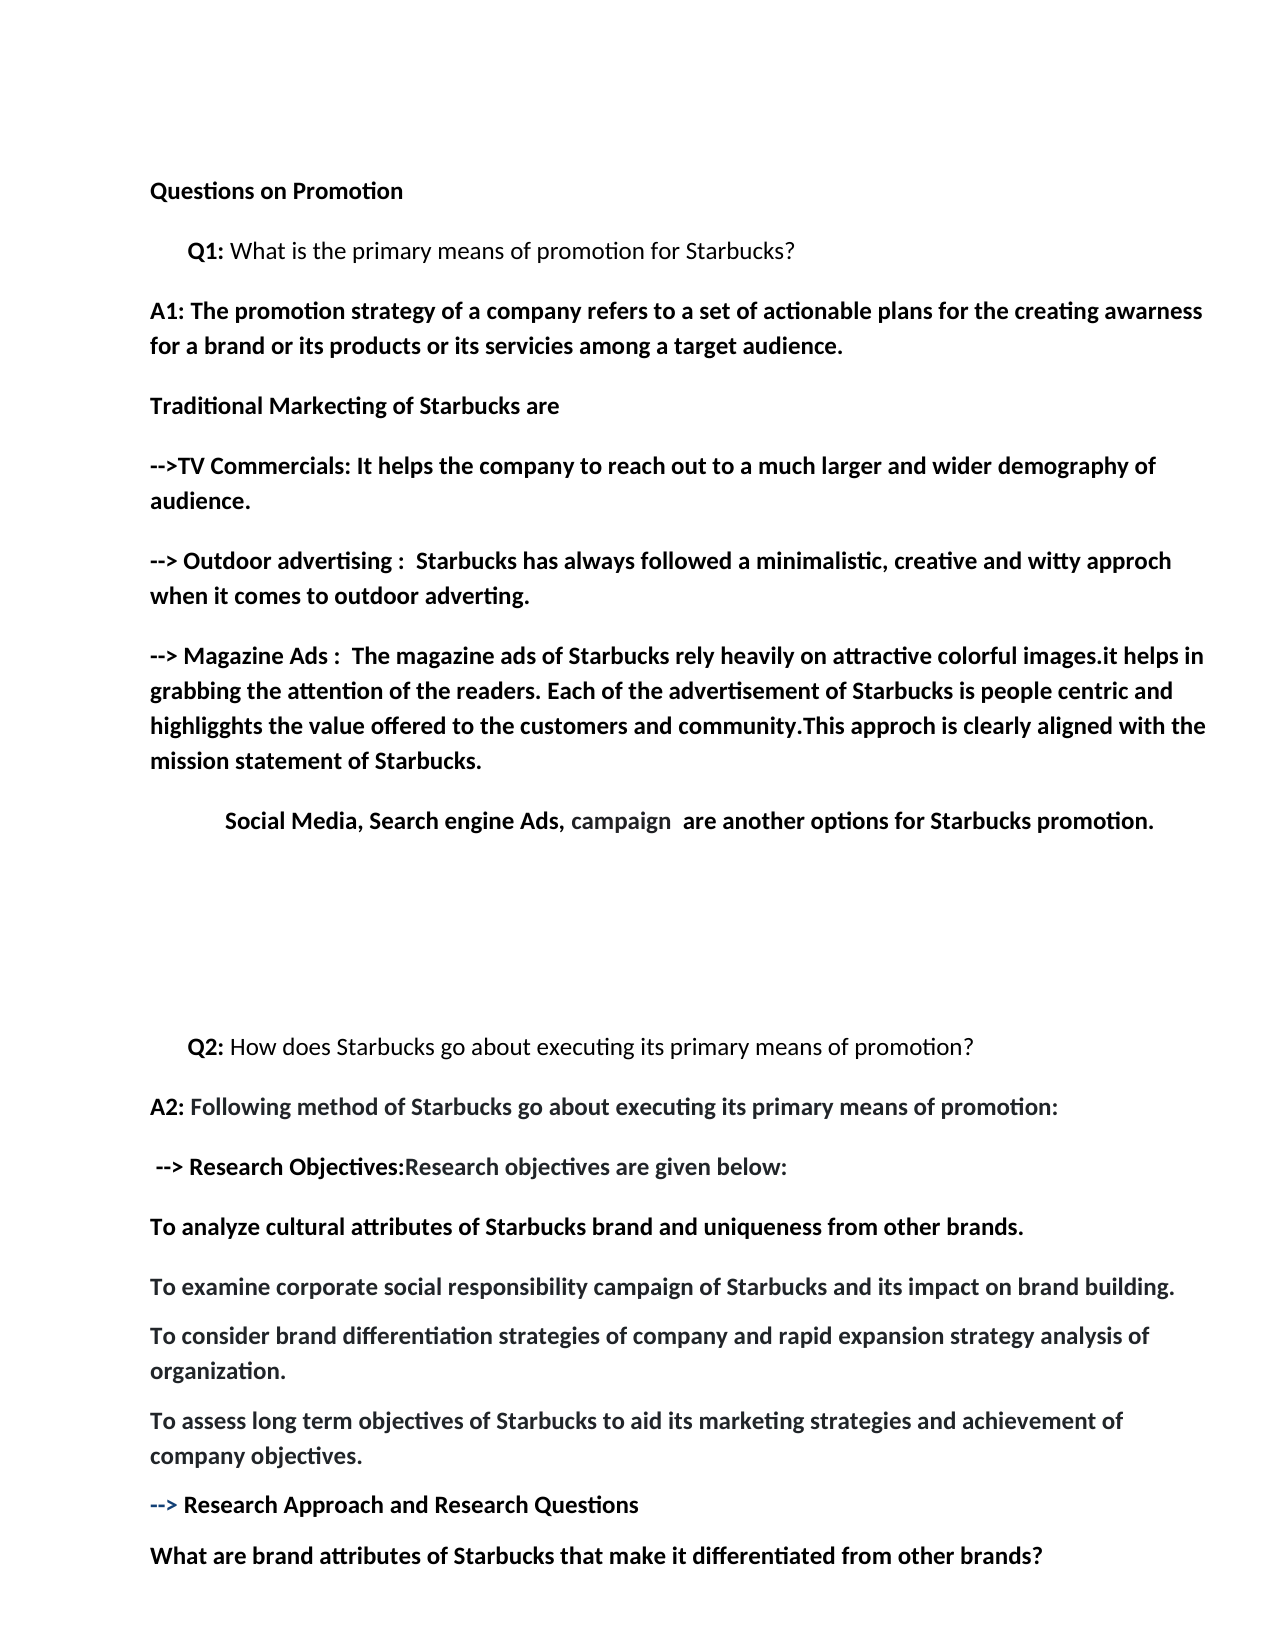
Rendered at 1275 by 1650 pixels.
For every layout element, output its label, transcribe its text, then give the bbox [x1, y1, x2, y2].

text To analyze cultural attributes of Starbucks brand and uniqueness from other brands. [150, 1211, 1224, 1241]
text -->TV Commercials: It helps the company to reach out to a much larger and wider demography of audience. [150, 450, 1224, 516]
text Social Media, Search engine Ads, campaign are another options for Starbucks promotion. [150, 805, 1224, 836]
text --> Research Objectives:Research objectives are given below: [150, 1151, 1224, 1181]
text To assess long term objectives of Starbucks to aid its marketing strategies and achievement of company objectives. [150, 1405, 1224, 1470]
text A2: Following method of Starbucks go about executing its primary means of promotion: [150, 1091, 1224, 1121]
text To examine corporate social responsibility campaign of Starbucks and its impact on brand building. [150, 1271, 1224, 1301]
text What are brand attributes of Starbucks that make it differentiated from other brands? [150, 1541, 1224, 1571]
text --> Outdoor advertising : Starbucks has always followed a minimalistic, creative and witty approch when it comes to outdoor adverting. [150, 545, 1224, 611]
text --> Magazine Ads : The magazine ads of Starbucks rely heavily on attractive colorful images.it helps in grabbing the attention of the readers. Each of the advertisement of Starbucks is people centric and highligghts the value offered to the customers and community.This approch is clearly aligned with the mission statement of Starbucks. [150, 640, 1224, 776]
text Q2: How does Starbucks go about executing its primary means of promotion? [187, 1031, 1224, 1061]
subtitle --> Research Approach and Research Questions [150, 1489, 1224, 1520]
text Q1: What is the primary means of promotion for Starbucks? [187, 235, 1224, 266]
text Questions on Promotion [150, 175, 1224, 206]
text To consider brand differentiation strategies of company and rapid expansion strategy analysis of organization. [150, 1320, 1224, 1386]
text A1: The promotion strategy of a company refers to a set of actionable plans for the creating awarness for a brand or its products or its servicies among a target audience. [150, 295, 1224, 361]
text Traditional Markecting of Starbucks are [150, 390, 1224, 421]
